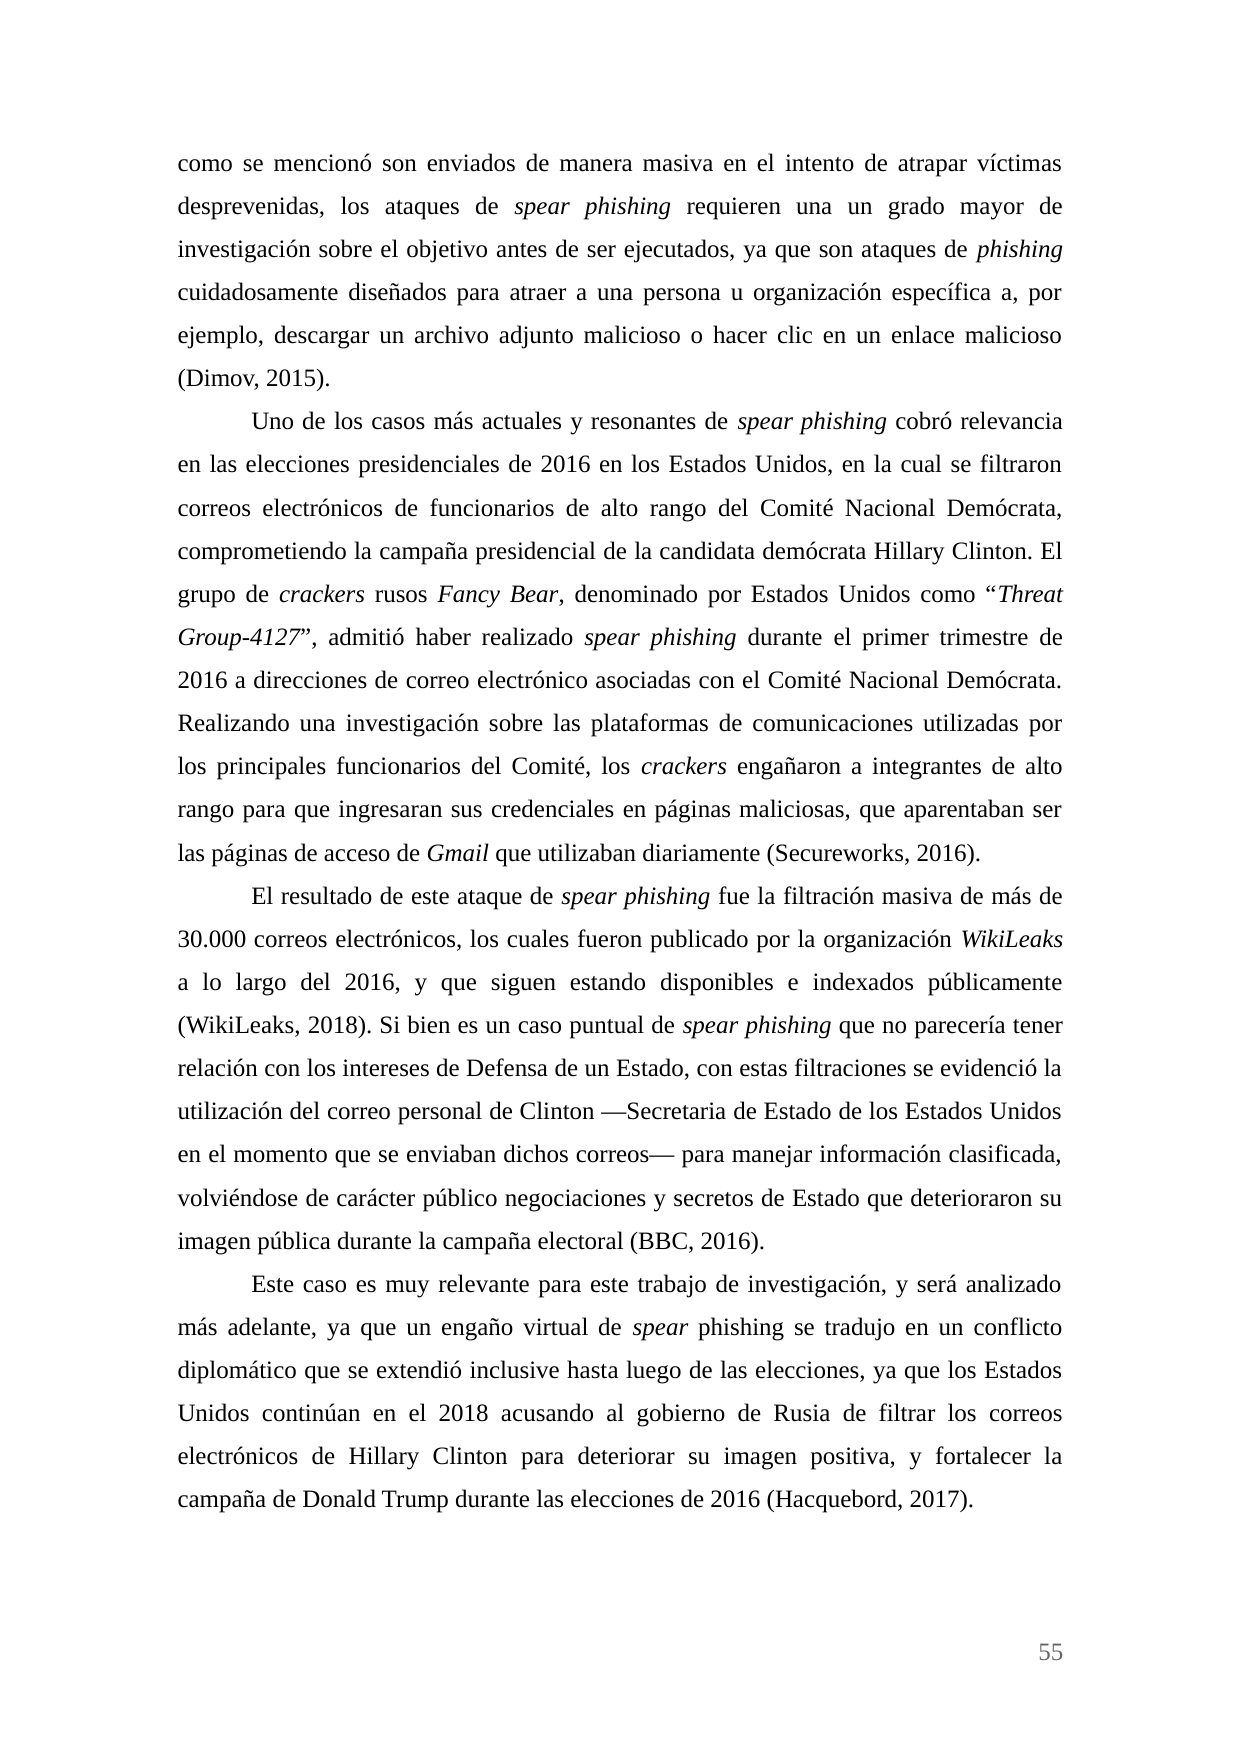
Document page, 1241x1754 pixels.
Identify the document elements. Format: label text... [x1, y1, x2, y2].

text El resultado de este ataque de spear phishing fue la filtración masiva de más de 30.000 correos electrónicos, los cuales fueron publicado por la organización WikiLeaks a lo largo del 2016, y que siguen estando disponibles e indexados públicamente (WikiLeaks, 2018). Si bien es un caso puntual de spear phishing que no parecería tener relación con los intereses de Defensa de un Estado, con estas filtraciones se evidenció la utilización del correo personal de Clinton —Secretaria de Estado de los Estados Unidos en el momento que se enviaban dichos correos— para manejar información clasificada, volviéndose de carácter público negociaciones y secretos de Estado que deterioraron su imagen pública durante la campaña electoral (BBC, 2016). [177, 881, 1063, 1254]
text como se mencionó son enviados de manera masiva en el intento de atrapar víctimas desprevenidas, los ataques de spear phishing requieren una un grado mayor de investigación sobre el objetivo antes de ser ejecutados, ya que son ataques de phishing cuidadosamente diseñados para atraer a una persona u organización específica a, por ejemplo, descargar un archivo adjunto malicioso o hacer clic en un enlace malicioso (Dimov, 2015). [177, 148, 1063, 392]
text Uno de los casos más actuales y resonantes de spear phishing cobró relevancia en las elecciones presidenciales de 2016 en los Estados Unidos, en la cual se filtraron correos electrónicos de funcionarios de alto rango del Comité Nacional Demócrata, comprometiendo la campaña presidencial de la candidata demócrata Hillary Clinton. El grupo de crackers rusos Fancy Bear, denominado por Estados Unidos como “Threat Group-4127”, admitió haber realizado spear phishing durante el primer trimestre de 2016 a direcciones de correo electrónico asociadas con el Comité Nacional Demócrata. Realizando una investigación sobre las plataformas de comunicaciones utilizadas por los principales funcionarios del Comité, los crackers engañaron a integrantes de alto rango para que ingresaran sus credenciales en páginas maliciosas, que aparentaban ser las páginas de acceso de Gmail que utilizaban diariamente (Secureworks, 2016). [177, 406, 1063, 866]
text Este caso es muy relevante para este trabajo de investigación, y será analizado más adelante, ya que un engaño virtual de spear phishing se tradujo en un conflicto diplomático que se extendió inclusive hasta luego de las elecciones, ya que los Estados Unidos continúan en el 2018 acusando al gobierno de Rusia de filtrar los correos electrónicos de Hillary Clinton para deteriorar su imagen positiva, y fortalecer la campaña de Donald Trump durante las elecciones de 2016 (Hacquebord, 2017). [177, 1269, 1063, 1513]
